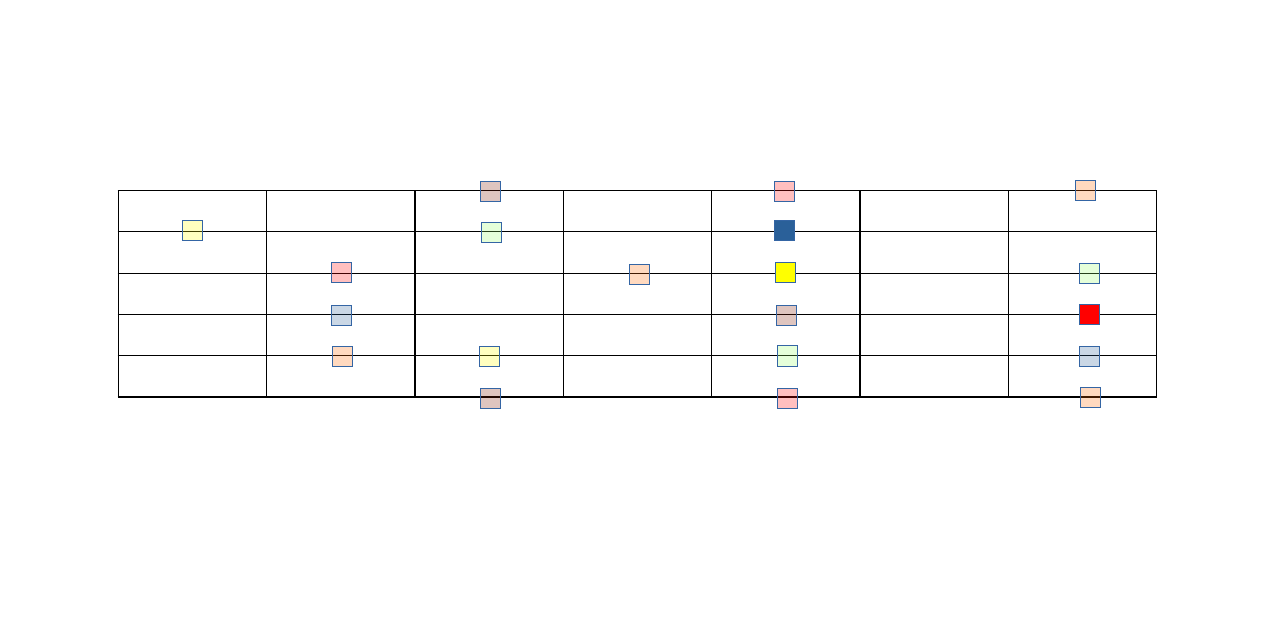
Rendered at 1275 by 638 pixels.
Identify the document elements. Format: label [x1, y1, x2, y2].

table_cell [861, 356, 1008, 396]
table_cell [416, 315, 563, 355]
table_cell [861, 274, 1008, 314]
table_header [267, 191, 414, 231]
table_cell [119, 274, 266, 314]
table_cell [1009, 356, 1156, 396]
table_cell [712, 315, 859, 355]
table_cell [267, 315, 414, 355]
table_cell [416, 274, 563, 314]
table_cell [861, 315, 1008, 355]
table_cell [1009, 315, 1156, 355]
table_cell [416, 232, 563, 273]
table_cell [712, 356, 859, 396]
table_header [119, 191, 266, 231]
table_header [416, 191, 563, 231]
table_cell [712, 274, 859, 314]
table_cell [564, 356, 711, 396]
table_cell [712, 232, 859, 273]
table_cell [267, 356, 414, 396]
table_cell [119, 356, 266, 396]
table_cell [564, 315, 711, 355]
table_cell [564, 274, 711, 314]
table_cell [861, 232, 1008, 273]
table_header [564, 191, 711, 231]
table_cell [416, 356, 563, 396]
table_header [1009, 191, 1156, 231]
table_cell [267, 232, 414, 273]
table_cell [119, 315, 266, 355]
table_cell [1009, 274, 1156, 314]
table_header [861, 191, 1008, 231]
table_cell [119, 232, 266, 273]
table_cell [1009, 232, 1156, 273]
table_header [712, 191, 859, 231]
table_cell [564, 232, 711, 273]
table_cell [267, 274, 414, 314]
